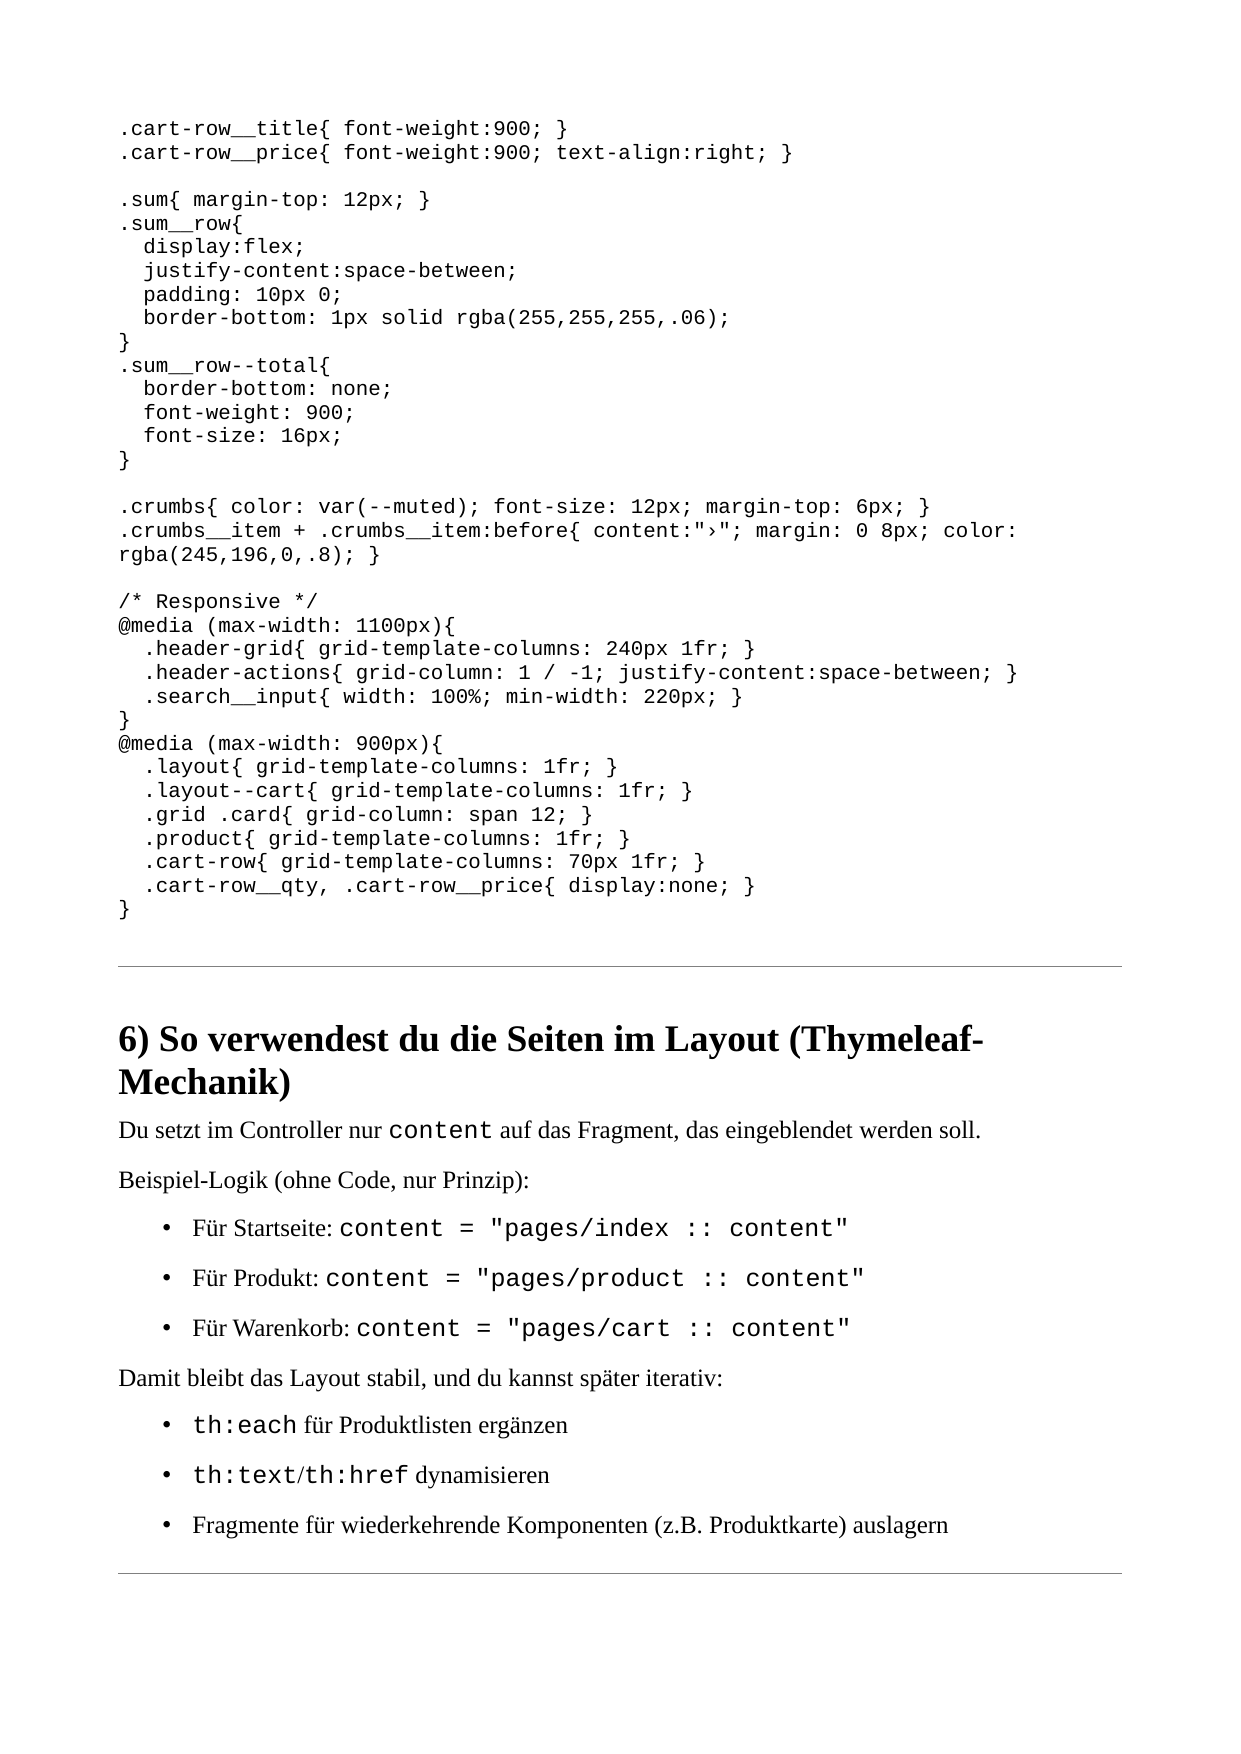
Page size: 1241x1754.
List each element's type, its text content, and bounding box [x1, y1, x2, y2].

text } [118, 709, 1122, 733]
text .cart-row__qty, .cart-row__price{ display:none; } [118, 875, 1122, 898]
text Damit bleibt das Layout stabil, und du kannst später iterativ: [118, 1363, 1122, 1392]
text .layout--cart{ grid-template-columns: 1fr; } [118, 780, 1122, 804]
text /* Responsive */ [118, 591, 1122, 615]
text } [118, 898, 1122, 922]
text .sum__row--total{ [118, 354, 1122, 378]
list Für Startseite: content = "pages/index :: content" [162, 1213, 1122, 1244]
text .search__input{ width: 100%; min-width: 220px; } [118, 686, 1122, 709]
text justify-content:space-between; [118, 260, 1122, 284]
text display:flex; [118, 236, 1122, 260]
text .cart-row__title{ font-weight:900; } [118, 118, 1122, 142]
text border-bottom: none; [118, 378, 1122, 402]
text border-bottom: 1px solid rgba(255,255,255,.06); [118, 307, 1122, 331]
text .header-actions{ grid-column: 1 / -1; justify-content:space-between; } [118, 662, 1122, 686]
text .sum__row{ [118, 213, 1122, 236]
text @media (max-width: 900px){ [118, 733, 1122, 757]
text font-size: 16px; [118, 426, 1122, 449]
list Fragmente für wiederkehrende Komponenten (z.B. Produktkarte) auslagern [162, 1511, 1122, 1539]
list th:text/th:href dynamisieren [162, 1461, 1122, 1491]
text } [118, 449, 1122, 473]
list Für Produkt: content = "pages/product :: content" [162, 1263, 1122, 1294]
text .header-grid{ grid-template-columns: 240px 1fr; } [118, 638, 1122, 662]
text .product{ grid-template-columns: 1fr; } [118, 827, 1122, 851]
text font-weight: 900; [118, 402, 1122, 426]
list Für Warenkorb: content = "pages/cart :: content" [162, 1313, 1122, 1344]
text .cart-row__price{ font-weight:900; text-align:right; } [118, 142, 1122, 165]
text Du setzt im Controller nur content auf das Fragment, das eingeblendet werden soll. [118, 1115, 1122, 1146]
text @media (max-width: 1100px){ [118, 615, 1122, 638]
text .cart-row{ grid-template-columns: 70px 1fr; } [118, 851, 1122, 875]
text padding: 10px 0; [118, 284, 1122, 307]
text .grid .card{ grid-column: span 12; } [118, 804, 1122, 827]
text Beispiel-Logik (ohne Code, nur Prinzip): [118, 1165, 1122, 1194]
subtitle 6) So verwendest du die Seiten im Layout (Thymeleaf-Mechanik) [118, 1017, 1122, 1103]
text .layout{ grid-template-columns: 1fr; } [118, 757, 1122, 780]
text .crumbs__item + .crumbs__item:before{ content:"›"; margin: 0 8px; color: rgba(245,196,0,.8); } [118, 520, 1122, 567]
text .crumbs{ color: var(--muted); font-size: 12px; margin-top: 6px; } [118, 496, 1122, 520]
text } [118, 331, 1122, 354]
text .sum{ margin-top: 12px; } [118, 189, 1122, 213]
list th:each für Produktlisten ergänzen [162, 1411, 1122, 1441]
